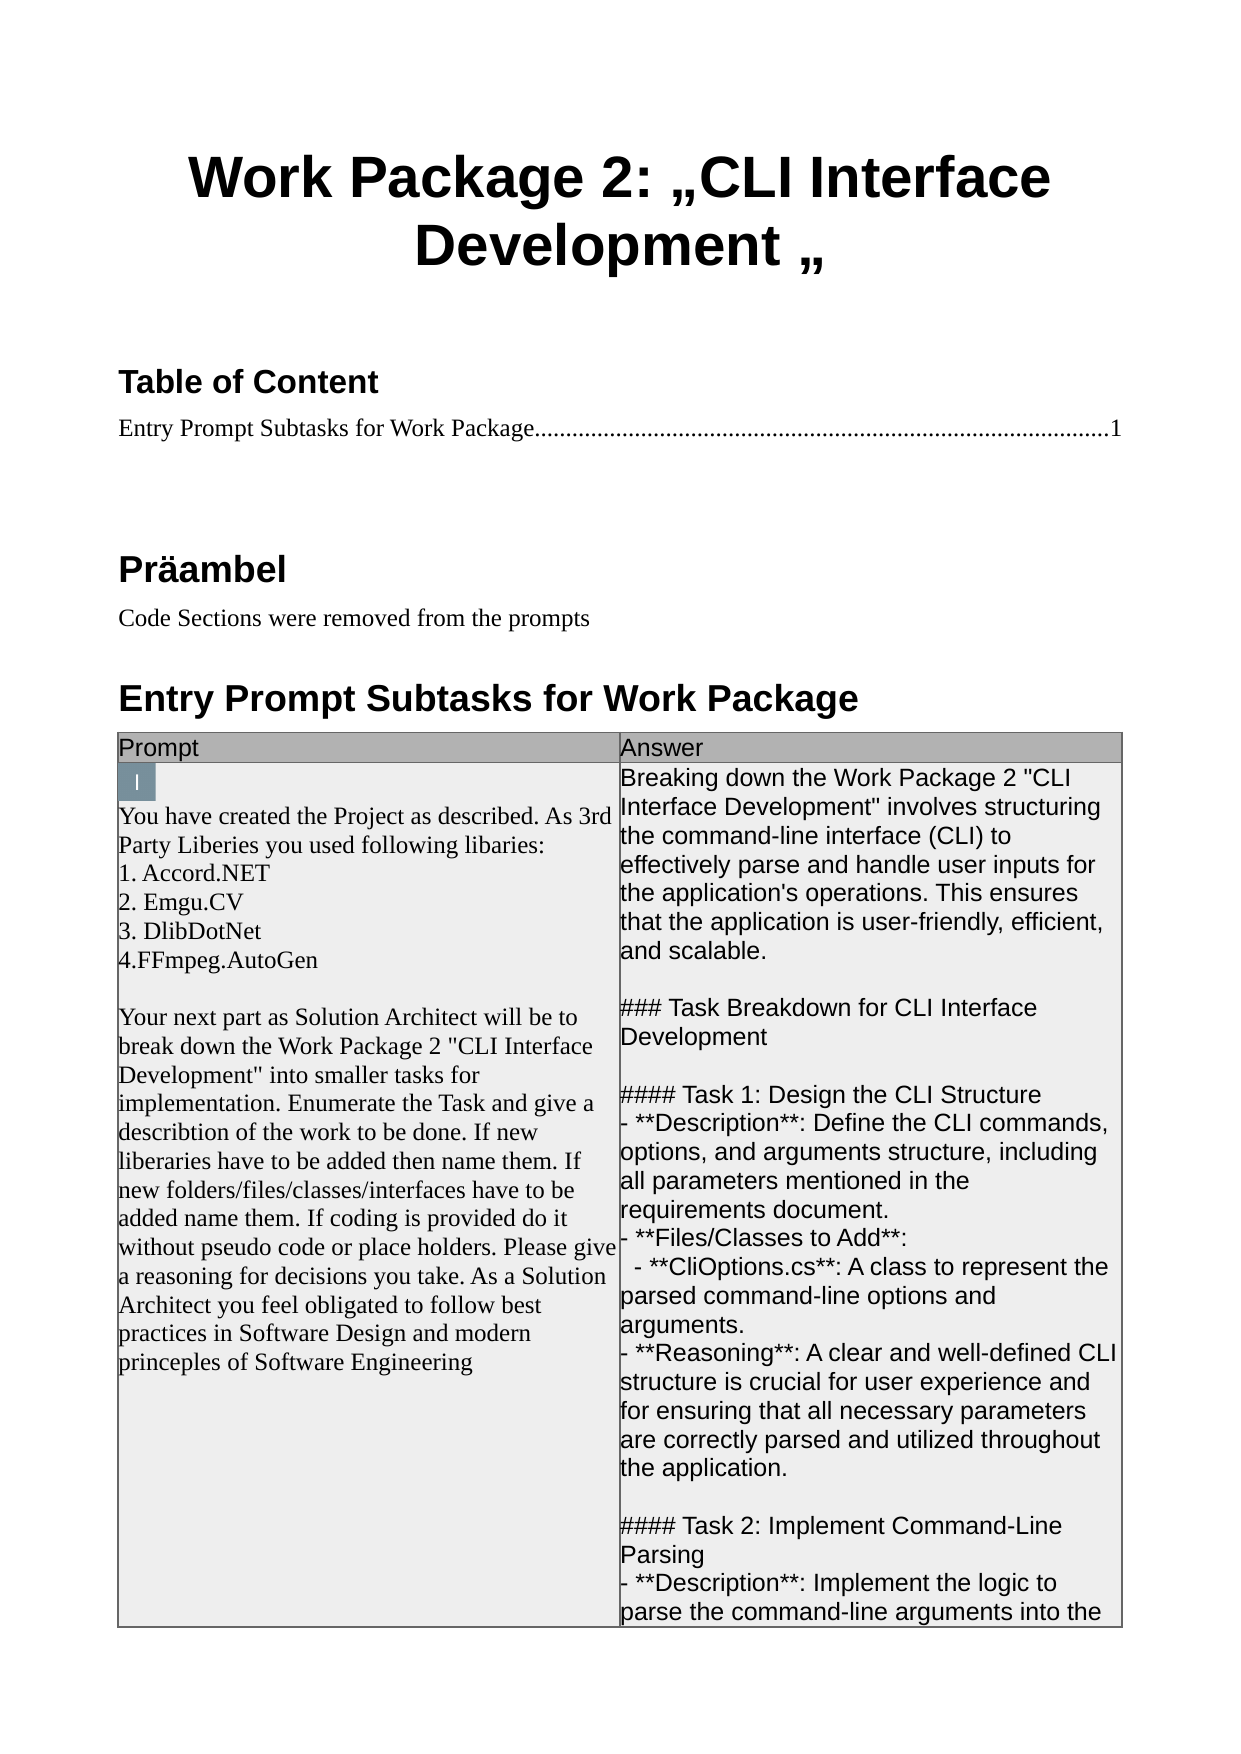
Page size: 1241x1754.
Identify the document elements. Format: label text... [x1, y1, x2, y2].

subtitle Entry Prompt Subtasks for Work Package [118, 676, 1122, 719]
text Code Sections were removed from the prompts [118, 603, 1122, 632]
text Entry Prompt Subtasks for Work Package 1 [118, 413, 1122, 442]
title Work Package 2: „CLI Interface Development „ [118, 143, 1122, 277]
picture [118, 763, 156, 801]
subtitle Präambel [118, 548, 1122, 591]
table_header Answer [621, 733, 1121, 762]
table_header Prompt [119, 733, 619, 762]
subtitle Table of Content [118, 362, 1122, 401]
table_cell Breaking down the Work Package 2 "CLI Interface Development" involves structuring the command-line interface (CLI) to effectively parse and handle user inputs for the application's operations. This ensures that the application is user-friendly, efficient, and scalable. ### Task Breakdown for CLI Interface Development #### Task 1: Design the CLI Structure - **Description**: Define the CLI commands, options, and arguments structure, including all parameters mentioned in the requirements document. - **Files/Classes to Add**: - **CliOptions.cs**: A class to represent the parsed command-line options and arguments. - **Reasoning**: A clear and well-defined CLI structure is crucial for user experience and for ensuring that all necessary parameters are correctly parsed and utilized throughout the application. #### Task 2: Implement Command-Line Parsing - **Description**: Implement the logic to parse the command-line arguments into the [621, 763, 1121, 1626]
table_cell You have created the Project as described. As 3rd Party Liberies you used following libaries: 1. Accord.NET 2. Emgu.CV 3. DlibDotNet 4.FFmpeg.AutoGen Your next part as Solution Architect will be to break down the Work Package 2 "CLI Interface Development" into smaller tasks for implementation. Enumerate the Task and give a describtion of the work to be done. If new liberaries have to be added then name them. If new folders/files/classes/interfaces have to be added name them. If coding is provided do it without pseudo code or place holders. Please give a reasoning for decisions you take. As a Solution Architect you feel obligated to follow best practices in Software Design and modern princeples of Software Engineering [119, 763, 619, 1626]
